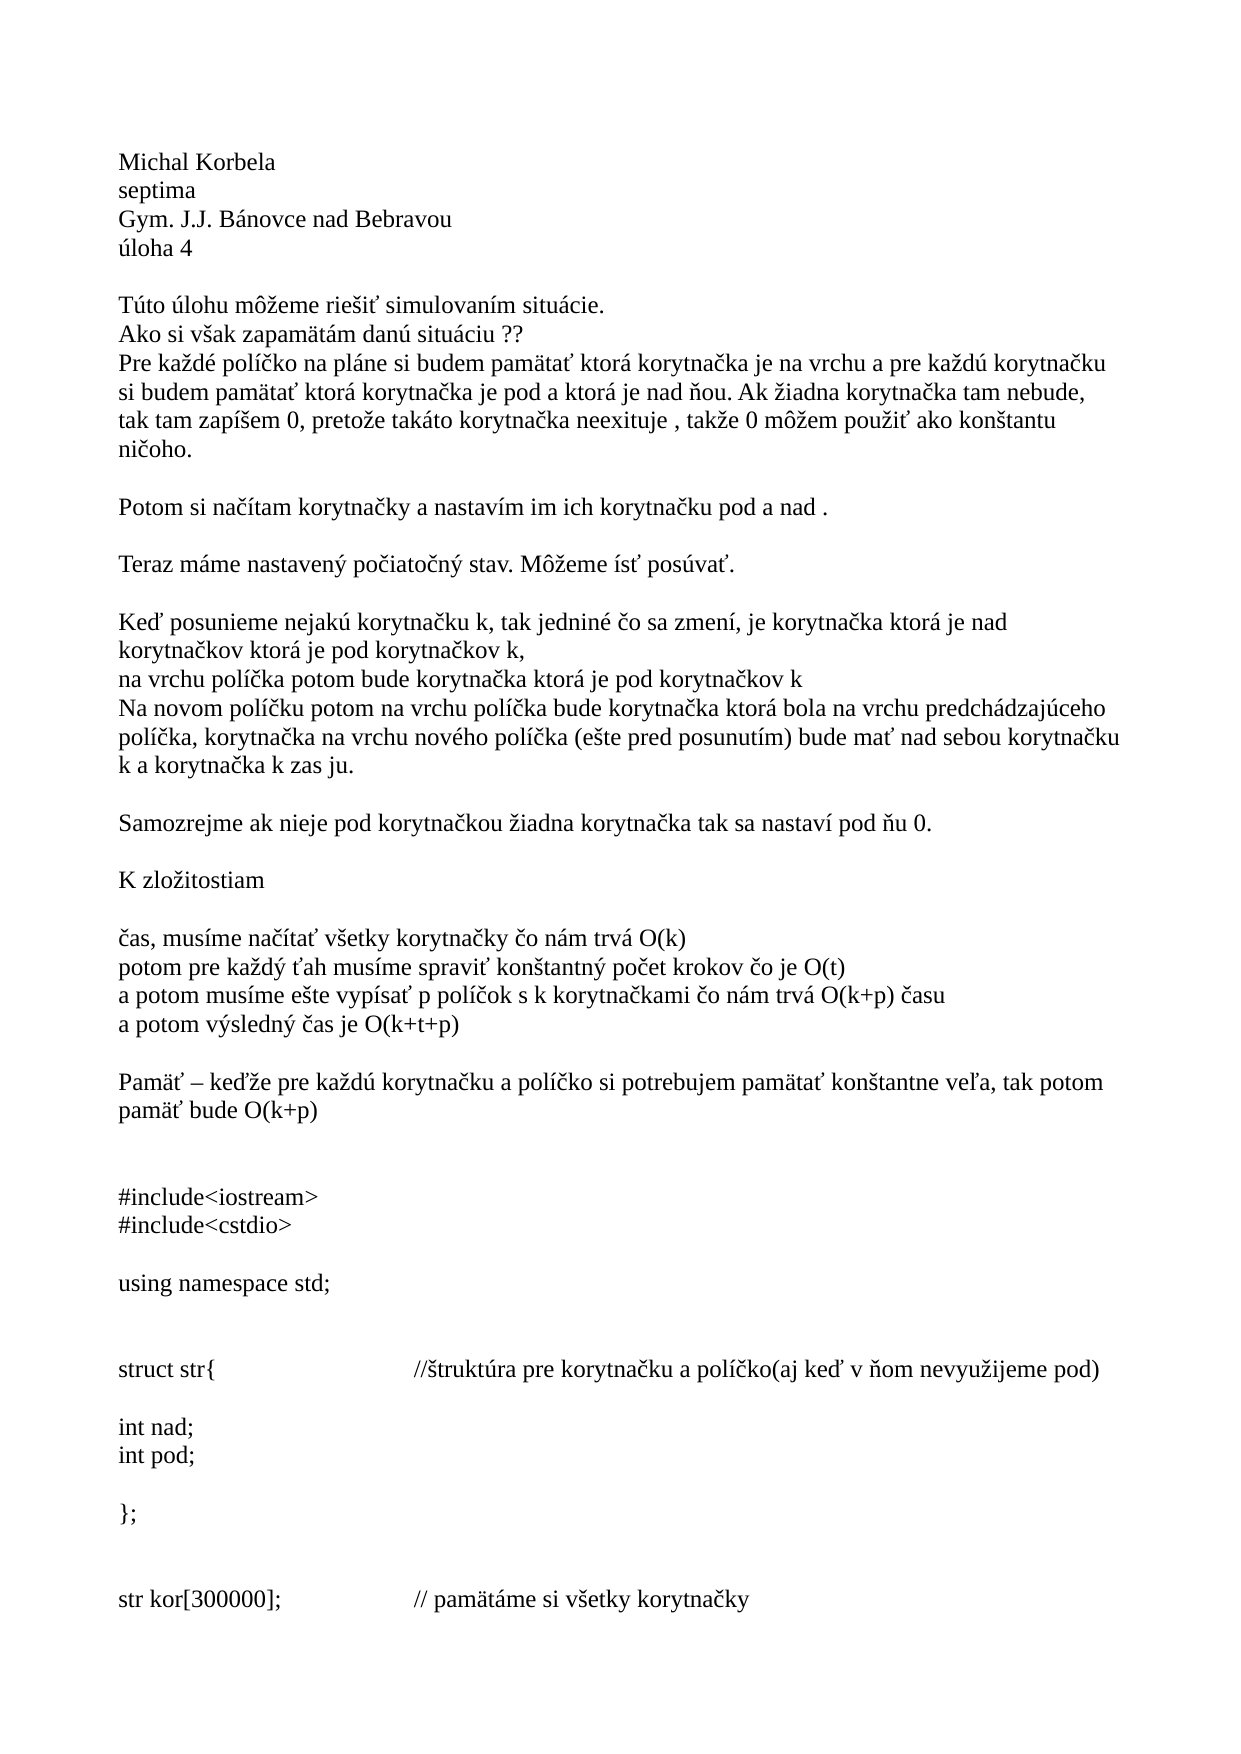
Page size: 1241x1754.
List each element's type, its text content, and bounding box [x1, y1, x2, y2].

text na vrchu políčka potom bude korytnačka ktorá je pod korytnačkov k [118, 664, 1122, 693]
text struct str{ //štruktúra pre korytnačku a políčko(aj keď v ňom nevyužijeme pod) [118, 1354, 1122, 1383]
text Pre každé políčko na pláne si budem pamätať ktorá korytnačka je na vrchu a pre každú korytnačku si budem pamätať ktorá korytnačka je pod a ktorá je nad ňou. Ak žiadna korytnačka tam nebude, tak tam zapíšem 0, pretože takáto korytnačka neexituje , takže 0 môžem použiť ako konštantu ničoho. [118, 348, 1122, 463]
text Ako si však zapamätám danú situáciu ?? [118, 319, 1122, 348]
text Pamäť – keďže pre každú korytnačku a políčko si potrebujem pamätať konštantne veľa, tak potom pamäť bude O(k+p) [118, 1067, 1122, 1124]
text Keď posunieme nejakú korytnačku k, tak jedniné čo sa zmení, je korytnačka ktorá je nad korytnačkov ktorá je pod korytnačkov k, [118, 607, 1122, 664]
text potom pre každý ťah musíme spraviť konštantný počet krokov čo je O(t) [118, 952, 1122, 981]
text čas, musíme načítať všetky korytnačky čo nám trvá O(k) [118, 923, 1122, 952]
text Samozrejme ak nieje pod korytnačkou žiadna korytnačka tak sa nastaví pod ňu 0. [118, 808, 1122, 837]
text úloha 4 [118, 233, 1122, 262]
text str kor[300000]; // pamätáme si všetky korytnačky [118, 1584, 1122, 1613]
text Gym. J.J. Bánovce nad Bebravou [118, 204, 1122, 233]
text int nad; [118, 1412, 1122, 1441]
text Teraz máme nastavený počiatočný stav. Môžeme ísť posúvať. [118, 549, 1122, 578]
text septima [118, 176, 1122, 204]
text a potom musíme ešte vypísať p políčok s k korytnačkami čo nám trvá O(k+p) času [118, 981, 1122, 1009]
text a potom výsledný čas je O(k+t+p) [118, 1009, 1122, 1038]
text K zložitostiam [118, 866, 1122, 894]
text #include<cstdio> [118, 1211, 1122, 1239]
text int pod; [118, 1441, 1122, 1469]
text Na novom políčku potom na vrchu políčka bude korytnačka ktorá bola na vrchu predchádzajúceho políčka, korytnačka na vrchu nového políčka (ešte pred posunutím) bude mať nad sebou korytnačku k a korytnačka k zas ju. [118, 693, 1122, 779]
text Potom si načítam korytnačky a nastavím im ich korytnačku pod a nad . [118, 492, 1122, 521]
text }; [118, 1498, 1122, 1527]
text using namespace std; [118, 1268, 1122, 1297]
text Michal Korbela [118, 147, 1122, 176]
text Túto úlohu môžeme riešiť simulovaním situácie. [118, 291, 1122, 319]
text #include<iostream> [118, 1182, 1122, 1211]
